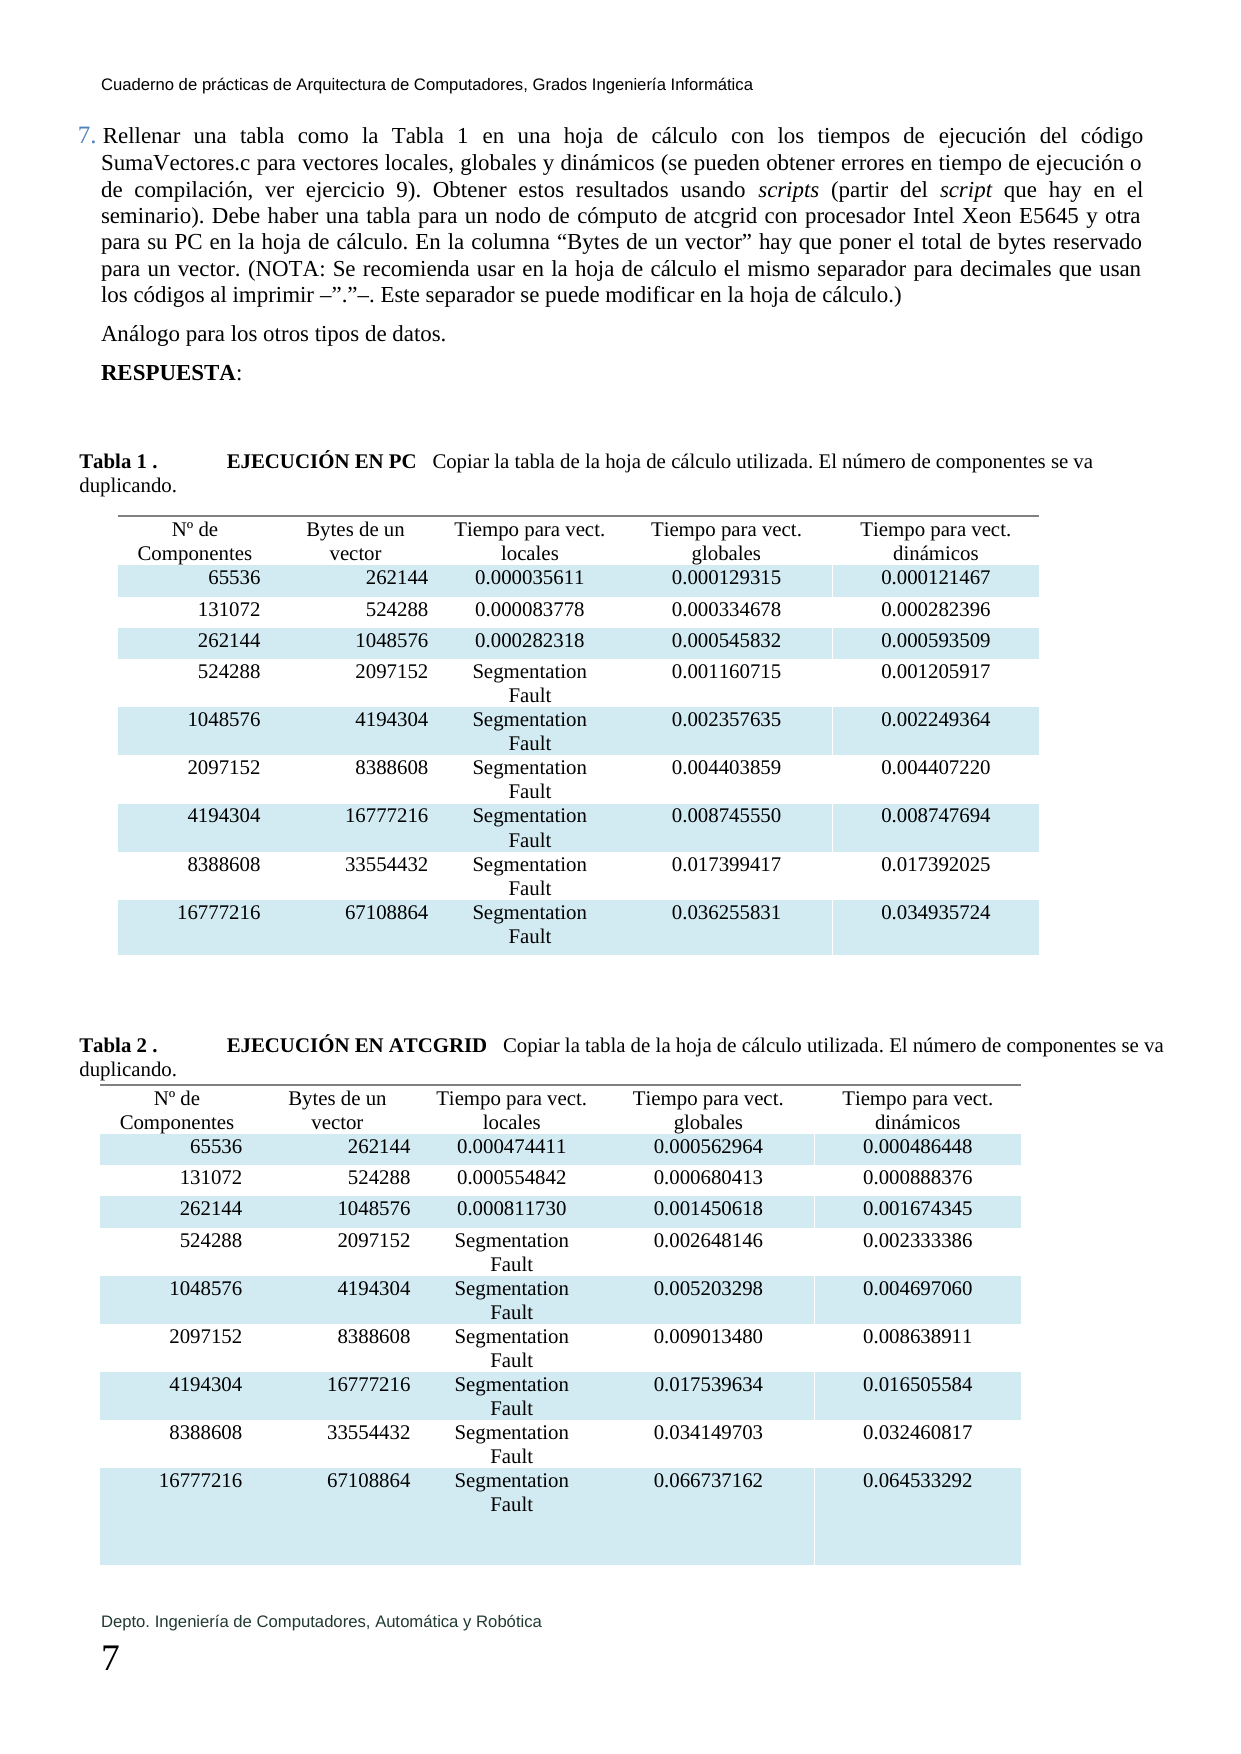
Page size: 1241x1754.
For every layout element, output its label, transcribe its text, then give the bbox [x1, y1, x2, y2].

table_cell 2097152 [100, 1324, 253, 1372]
table_cell 16777216 [271, 804, 439, 852]
table_cell 0.004697060 [815, 1276, 1021, 1324]
table_cell 33554432 [253, 1420, 421, 1468]
table_cell 1048576 [100, 1276, 253, 1324]
table_cell Segmentation Fault [421, 1324, 602, 1372]
table_cell Segmentation Fault [439, 659, 620, 707]
list RESPUESTA: [101, 359, 1143, 385]
table_cell 0.000593509 [833, 628, 1039, 659]
table_cell 0.017392025 [833, 852, 1039, 900]
table_cell 0.000083778 [439, 597, 620, 628]
table_cell Segmentation Fault [421, 1276, 602, 1324]
table_cell Segmentation Fault [439, 707, 620, 755]
table_cell Segmentation Fault [439, 900, 620, 955]
table_cell 16777216 [100, 1468, 253, 1565]
table_header Nº de Componentes [118, 517, 271, 565]
table_cell 262144 [118, 628, 271, 659]
table_cell 2097152 [118, 755, 271, 803]
table_cell 0.017539634 [602, 1372, 814, 1420]
table_cell Segmentation Fault [421, 1420, 602, 1468]
table_cell 0.066737162 [602, 1468, 814, 1565]
table_cell 33554432 [271, 852, 439, 900]
table_cell 0.000334678 [620, 597, 832, 628]
table_cell 0.001160715 [620, 659, 832, 707]
table_header Tiempo para vect. globales [602, 1086, 814, 1134]
table_header Tiempo para vect. globales [620, 517, 832, 565]
table_cell 0.036255831 [620, 900, 832, 955]
table_cell 0.000121467 [833, 565, 1039, 597]
table_cell 524288 [100, 1228, 253, 1276]
table_cell 2097152 [253, 1228, 421, 1276]
table_cell 0.008745550 [620, 804, 832, 852]
table_header Bytes de un vector [253, 1086, 421, 1134]
table_header Tiempo para vect. locales [439, 517, 620, 565]
table_cell 67108864 [271, 900, 439, 955]
table_cell 2097152 [271, 659, 439, 707]
table_cell Segmentation Fault [439, 804, 620, 852]
table_cell 0.001674345 [815, 1196, 1021, 1228]
table_header Bytes de un vector [271, 517, 439, 565]
table_header Tiempo para vect. dinámicos [815, 1086, 1021, 1134]
table_cell 0.034935724 [833, 900, 1039, 955]
table_cell 0.002648146 [602, 1228, 814, 1276]
table_cell 0.016505584 [815, 1372, 1021, 1420]
table_cell 8388608 [118, 852, 271, 900]
table_cell Segmentation Fault [421, 1228, 602, 1276]
table_cell 0.008747694 [833, 804, 1039, 852]
table_cell 0.004407220 [833, 755, 1039, 803]
table_cell 0.017399417 [620, 852, 832, 900]
table_cell 0.000282318 [439, 628, 620, 659]
table_cell Segmentation Fault [439, 852, 620, 900]
table_cell Segmentation Fault [421, 1468, 602, 1565]
table_cell 0.064533292 [815, 1468, 1021, 1565]
table_cell 0.002333386 [815, 1228, 1021, 1276]
table_cell 131072 [118, 597, 271, 628]
table_cell 1048576 [253, 1196, 421, 1228]
table_cell 67108864 [253, 1468, 421, 1565]
table_cell 0.000474411 [421, 1134, 602, 1165]
table_cell 4194304 [118, 804, 271, 852]
table_cell 0.000680413 [602, 1165, 814, 1196]
list Análogo para los otros tipos de datos. [101, 320, 1143, 346]
table_cell 0.000129315 [620, 565, 832, 597]
table_cell 0.005203298 [602, 1276, 814, 1324]
table_cell 8388608 [100, 1420, 253, 1468]
table_cell 8388608 [253, 1324, 421, 1372]
table_header Tiempo para vect. locales [421, 1086, 602, 1134]
table_header EJECUCIÓN EN ATCGRID Copiar la tabla de la hoja de cálculo utilizada. El número de componentes se va duplicando. [68, 1008, 1176, 1081]
table_cell 0.000562964 [602, 1134, 814, 1165]
table_header Nº de Componentes [100, 1086, 253, 1134]
table_cell 4194304 [100, 1372, 253, 1420]
table_cell 1048576 [118, 707, 271, 755]
table_cell 262144 [100, 1196, 253, 1228]
table_cell 0.002357635 [620, 707, 832, 755]
table_cell 65536 [100, 1134, 253, 1165]
table_cell Segmentation Fault [421, 1372, 602, 1420]
table_cell 65536 [118, 565, 271, 597]
table_header Tiempo para vect. dinámicos [833, 517, 1039, 565]
table_cell 0.034149703 [602, 1420, 814, 1468]
table_cell 16777216 [253, 1372, 421, 1420]
table_header EJECUCIÓN EN PC Copiar la tabla de la hoja de cálculo utilizada. El número de componentes se va duplicando. [68, 424, 1176, 497]
table_cell 8388608 [271, 755, 439, 803]
table_cell 1048576 [271, 628, 439, 659]
table_cell 0.009013480 [602, 1324, 814, 1372]
list Rellenar una tabla como la Tabla 1 en una hoja de cálculo con los tiempos de ejecución del código SumaVectores.c para vectores locales, globales y dinámicos (se pueden obtener errores en tiempo de ejecución o de compilación, ver ejercicio 9). Obtener estos resultados usando scripts (partir del script que hay en el seminario). Debe haber una tabla para un nodo de cómputo de atcgrid con procesador Intel Xeon E5645 y otra para su PC en la hoja de cálculo. En la columna “Bytes de un vector” hay que poner el total de bytes reservado para un vector. (NOTA: Se recomienda usar en la hoja de cálculo el mismo separador para decimales que usan los códigos al imprimir ‒”.”‒. Este separador se puede modificar en la hoja de cálculo.) [71, 121, 1143, 307]
table_cell 0.000282396 [833, 597, 1039, 628]
table_cell 0.000486448 [815, 1134, 1021, 1165]
table_cell 4194304 [253, 1276, 421, 1324]
table_cell Segmentation Fault [439, 755, 620, 803]
table_cell 0.000545832 [620, 628, 832, 659]
table_cell 16777216 [118, 900, 271, 955]
table_cell 0.000554842 [421, 1165, 602, 1196]
table_cell 524288 [118, 659, 271, 707]
table_cell 0.001450618 [602, 1196, 814, 1228]
table_cell 0.002249364 [833, 707, 1039, 755]
table_cell 524288 [253, 1165, 421, 1196]
table_cell 262144 [253, 1134, 421, 1165]
table_cell 4194304 [271, 707, 439, 755]
table_cell 0.004403859 [620, 755, 832, 803]
table_cell 262144 [271, 565, 439, 597]
table_cell 0.000811730 [421, 1196, 602, 1228]
table_cell 0.001205917 [833, 659, 1039, 707]
table_cell 0.000888376 [815, 1165, 1021, 1196]
table_cell 131072 [100, 1165, 253, 1196]
table_cell 0.032460817 [815, 1420, 1021, 1468]
table_cell 0.000035611 [439, 565, 620, 597]
table_cell 524288 [271, 597, 439, 628]
table_cell 0.008638911 [815, 1324, 1021, 1372]
